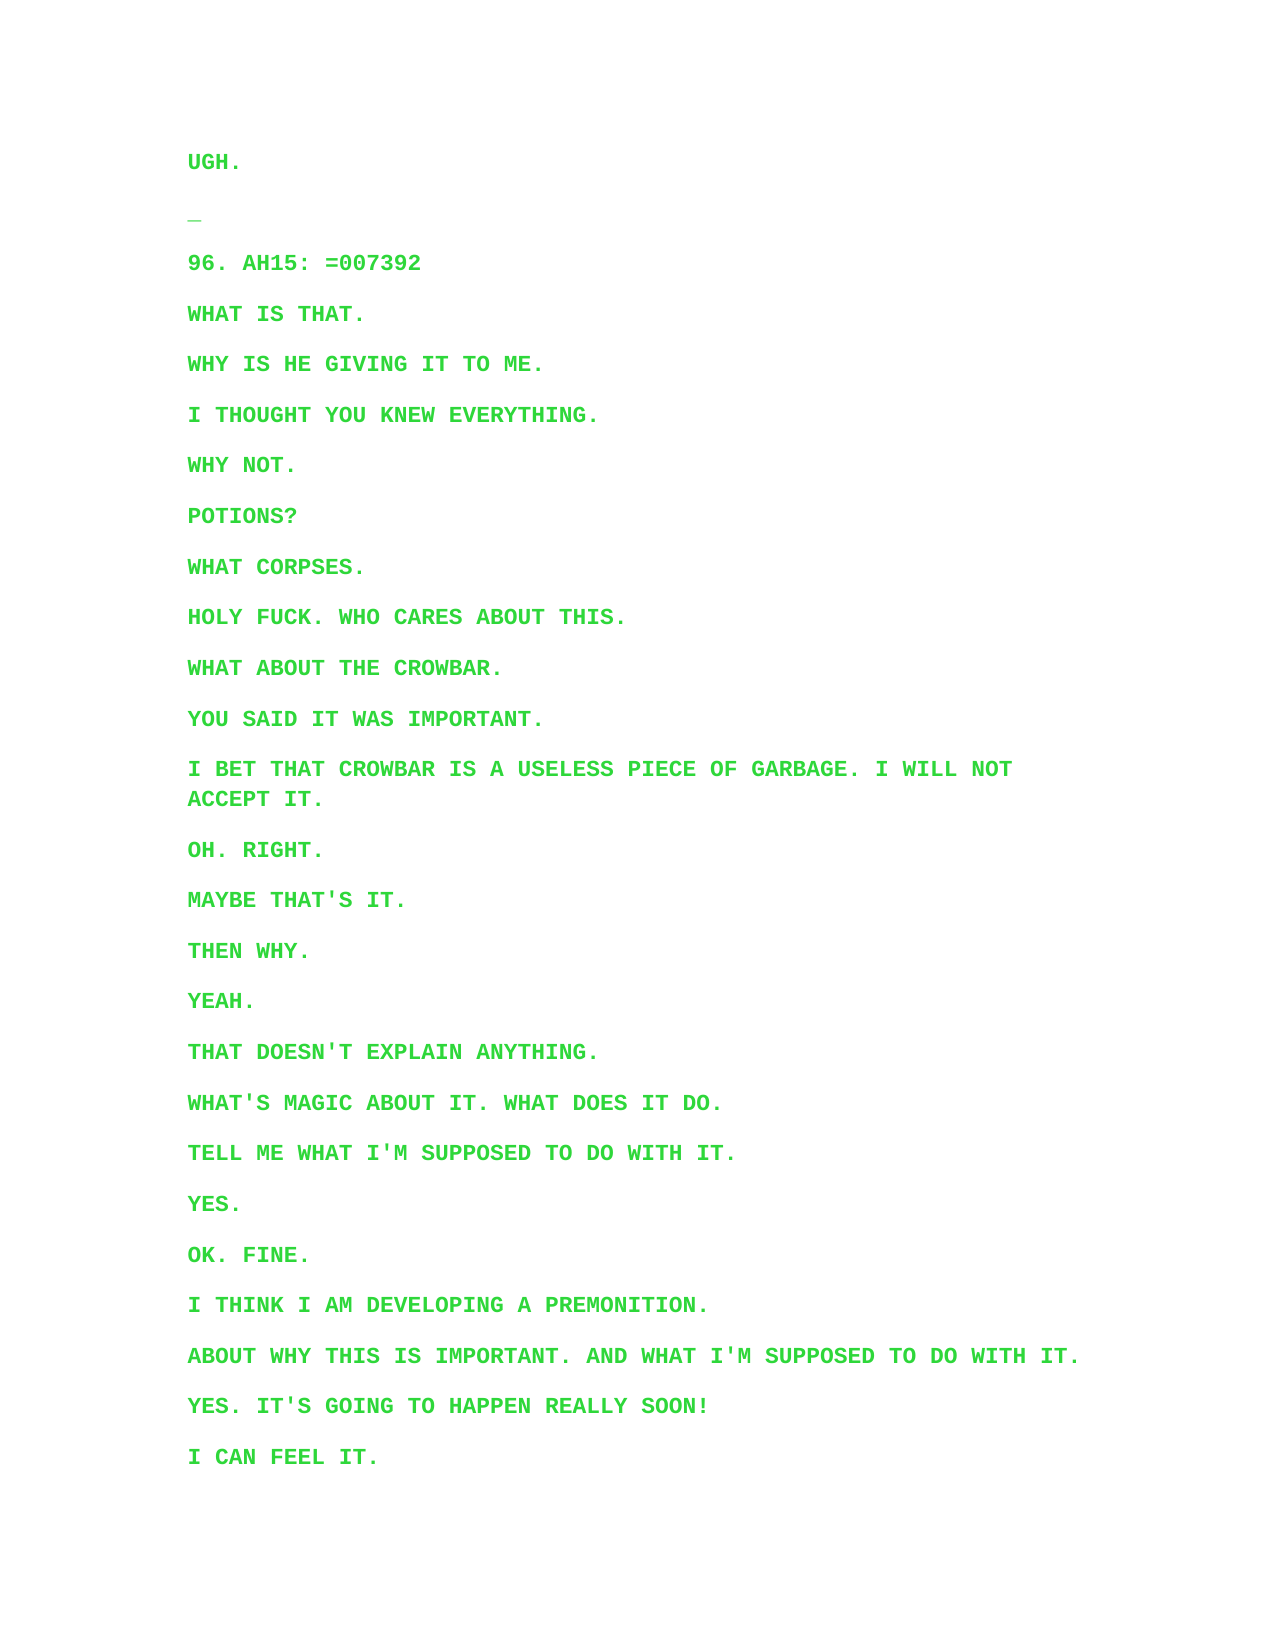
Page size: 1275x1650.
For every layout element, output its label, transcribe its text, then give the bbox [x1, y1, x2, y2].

text _ [187, 201, 1087, 227]
text THAT DOESN'T EXPLAIN ANYTHING. [187, 1040, 1087, 1066]
text POTIONS? [187, 504, 1087, 530]
text YOU SAID IT WAS IMPORTANT. [187, 707, 1087, 733]
text TELL ME WHAT I'M SUPPOSED TO DO WITH IT. [187, 1142, 1087, 1168]
text MAYBE THAT'S IT. [187, 888, 1087, 914]
text I THINK I AM DEVELOPING A PREMONITION. [187, 1293, 1087, 1319]
text YES. IT'S GOING TO HAPPEN REALLY SOON! [187, 1395, 1087, 1421]
text WHY IS HE GIVING IT TO ME. [187, 352, 1087, 378]
text THEN WHY. [187, 939, 1087, 965]
text I BET THAT CROWBAR IS A USELESS PIECE OF GARBAGE. I WILL NOT ACCEPT IT. [187, 757, 1087, 813]
text WHAT'S MAGIC ABOUT IT. WHAT DOES IT DO. [187, 1091, 1087, 1117]
text WHAT CORPSES. [187, 555, 1087, 581]
text OK. FINE. [187, 1243, 1087, 1269]
text YEAH. [187, 990, 1087, 1016]
text UGH. [187, 150, 1087, 176]
text WHY NOT. [187, 454, 1087, 480]
text OH. RIGHT. [187, 838, 1087, 864]
text HOLY FUCK. WHO CARES ABOUT THIS. [187, 606, 1087, 632]
text I THOUGHT YOU KNEW EVERYTHING. [187, 403, 1087, 429]
text WHAT IS THAT. [187, 302, 1087, 328]
text ABOUT WHY THIS IS IMPORTANT. AND WHAT I'M SUPPOSED TO DO WITH IT. [187, 1344, 1087, 1370]
text 96. AH15: =007392 [187, 251, 1087, 277]
text I CAN FEEL IT. [187, 1445, 1087, 1471]
text WHAT ABOUT THE CROWBAR. [187, 656, 1087, 682]
text YES. [187, 1192, 1087, 1218]
